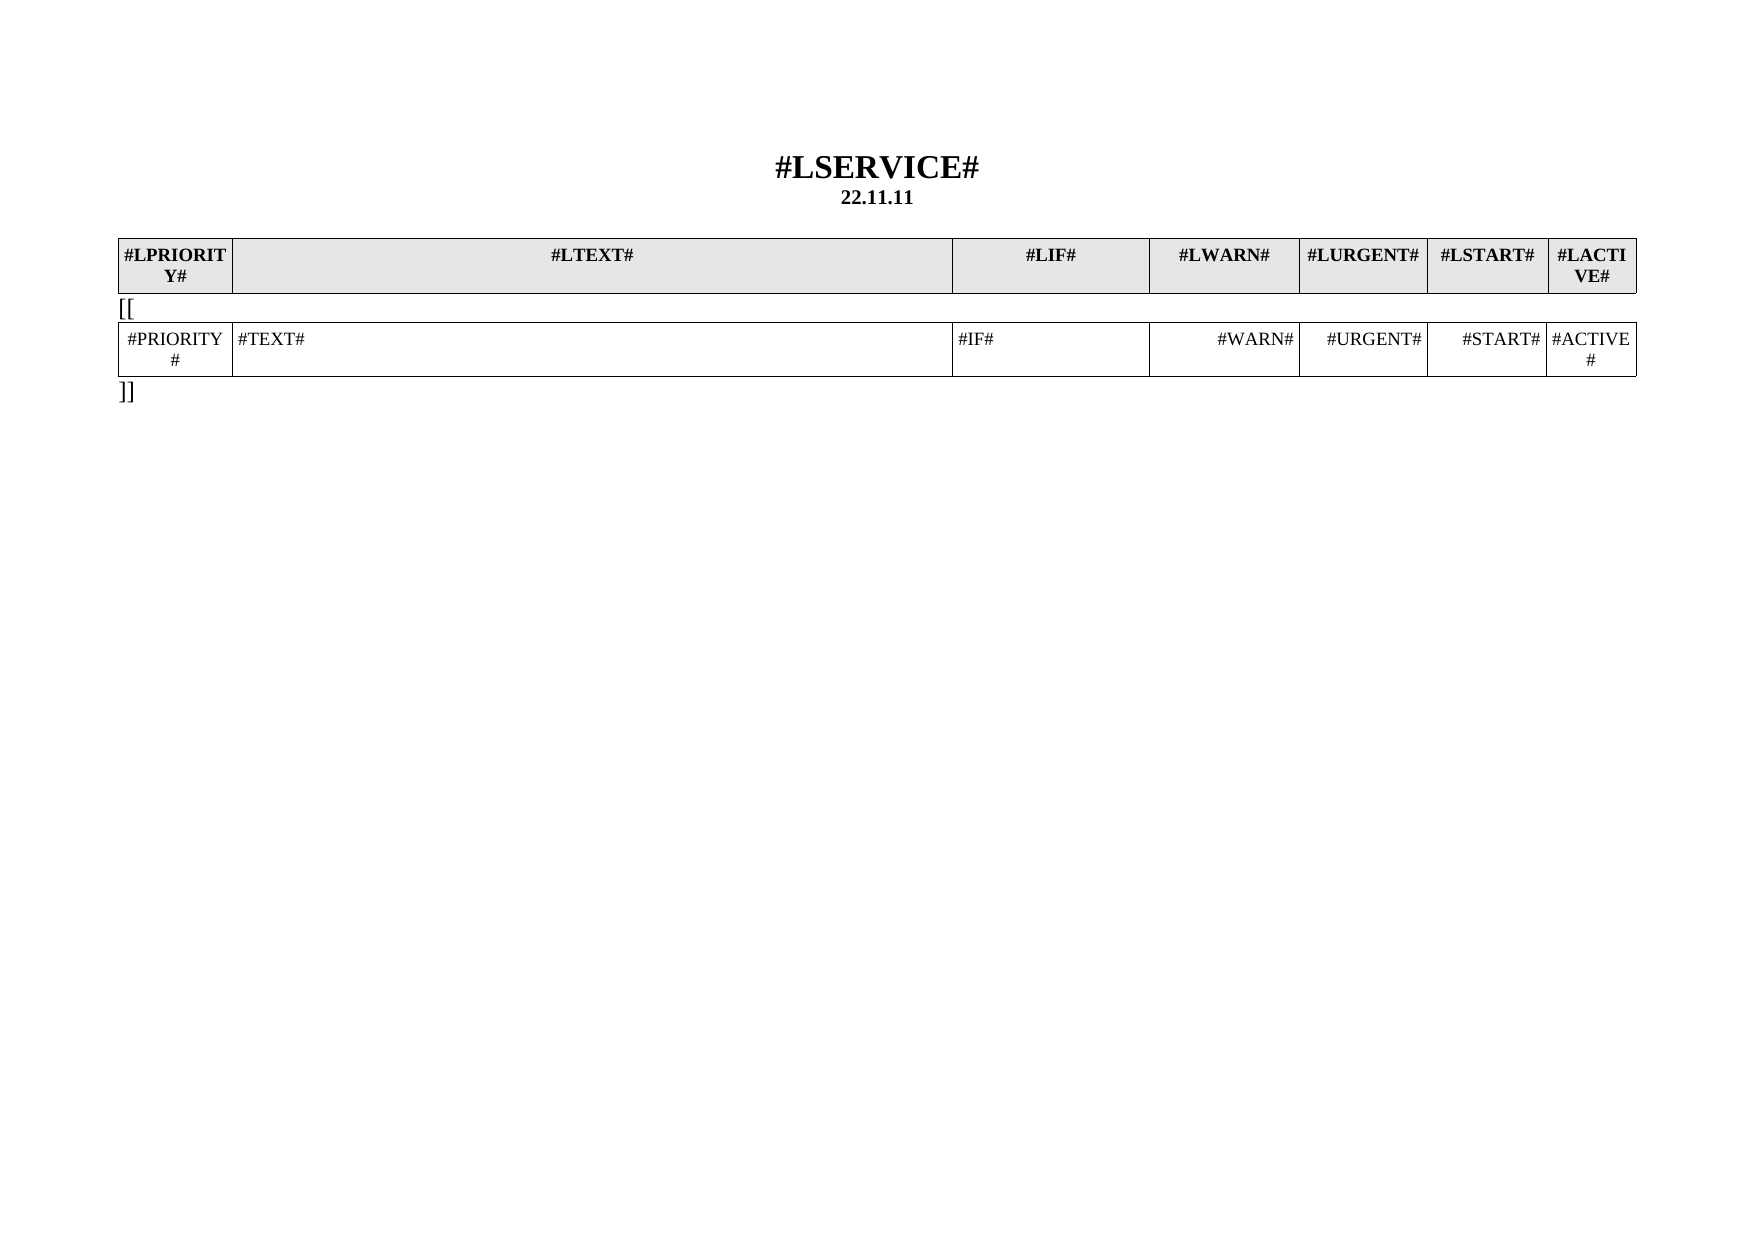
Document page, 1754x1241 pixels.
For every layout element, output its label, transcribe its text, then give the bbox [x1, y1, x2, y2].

table_header #LPRIORITY# [119, 239, 232, 293]
table_header #LURGENT# [1300, 239, 1427, 293]
table_header #LSTART# [1428, 239, 1548, 293]
text 22.11.11 [118, 185, 1636, 209]
table_header #TEXT# [233, 323, 952, 376]
table_header #START# [1428, 323, 1546, 376]
table_header #WARN# [1150, 323, 1299, 376]
table_header #PRIORITY# [119, 323, 232, 376]
table_header #LIF# [953, 239, 1149, 293]
text #LSERVICE# [118, 147, 1636, 185]
table_header #LACTIVE# [1549, 239, 1636, 293]
table_header #URGENT# [1300, 323, 1427, 376]
text ]] [118, 377, 1636, 405]
table_header #LWARN# [1150, 239, 1299, 293]
table_header #IF# [953, 323, 1149, 376]
table_header #LTEXT# [233, 239, 952, 293]
text [[ [118, 294, 1636, 322]
table_header #ACTIVE# [1547, 323, 1636, 376]
